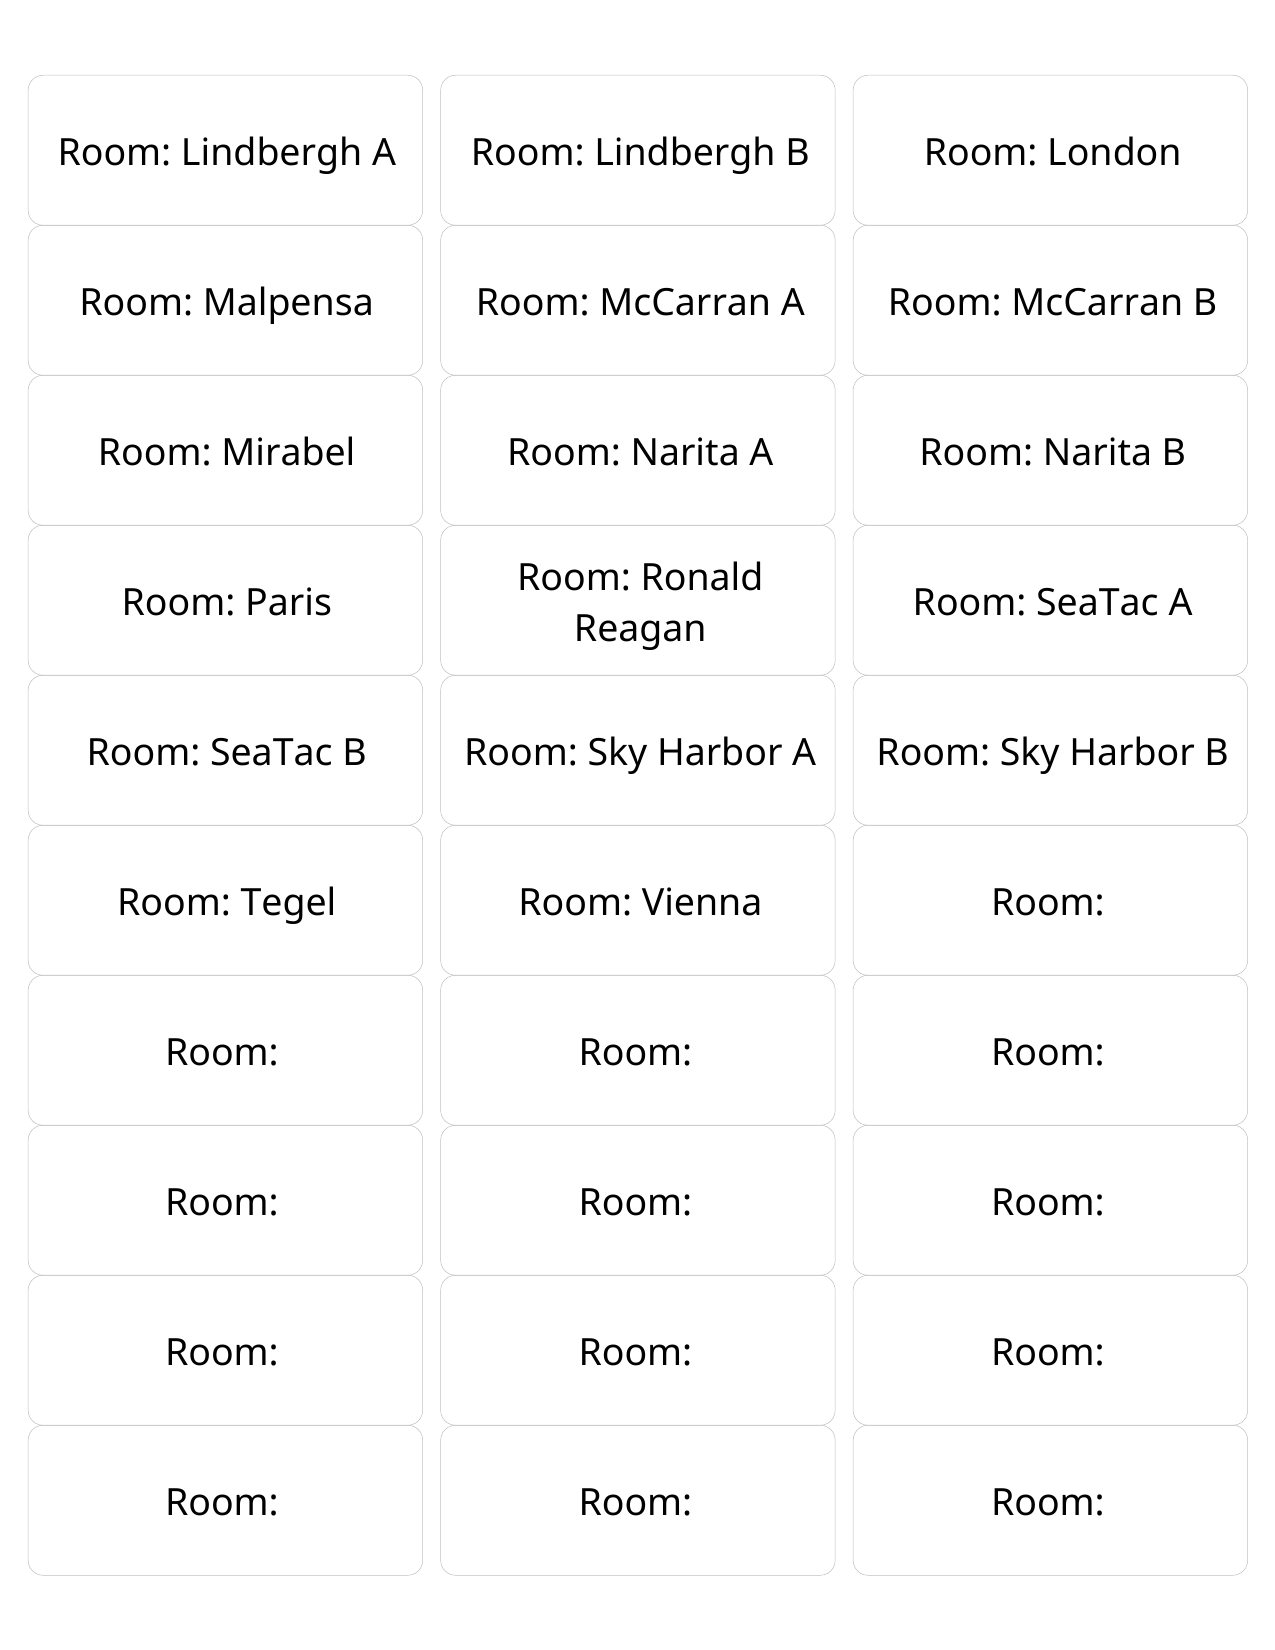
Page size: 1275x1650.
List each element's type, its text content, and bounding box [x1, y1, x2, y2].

table_header Room: Lindbergh B [444, 76, 834, 224]
table_cell [413, 525, 424, 675]
table_cell Room: Sky Harbor A [444, 676, 834, 824]
table_cell Room: [856, 1276, 1247, 1424]
table_cell Room: Malpensa [29, 226, 422, 374]
table_cell [1238, 975, 1248, 985]
table_cell Room: Sky Harbor B [856, 676, 1247, 824]
table_cell [826, 975, 836, 986]
table_cell Room: Tegel [29, 826, 422, 974]
table_cell [413, 225, 424, 375]
table_header [836, 77, 856, 1575]
table_cell [413, 375, 424, 525]
table_cell Room: [29, 1426, 422, 1575]
table_cell Room: [444, 976, 834, 1124]
table_cell Room: [856, 1126, 1247, 1274]
table_header Room: Lindbergh A [29, 76, 422, 224]
table_cell [1238, 1125, 1248, 1135]
table_cell [413, 825, 424, 975]
table_cell Room: [444, 1426, 834, 1575]
table_cell Room: SeaTac A [856, 526, 1247, 674]
table_cell [826, 1275, 836, 1286]
table_cell Room: McCarran B [856, 226, 1247, 374]
table_cell [826, 1425, 836, 1436]
table_header [424, 77, 444, 1575]
table_cell Room: Ronald Reagan [444, 526, 834, 674]
table_cell Room: Narita B [856, 376, 1247, 524]
table_cell Room: [444, 1126, 834, 1274]
table_header [413, 75, 424, 225]
table_cell Room: [856, 976, 1247, 1124]
table_cell Room: [856, 826, 1247, 974]
table_cell [413, 1425, 424, 1575]
table_cell [1238, 825, 1248, 835]
table_cell Room: SeaTac B [29, 676, 422, 824]
table_cell Room: Paris [29, 526, 422, 674]
table_cell Room: [856, 1426, 1247, 1575]
table_cell [1238, 1275, 1248, 1285]
table_cell Room: [29, 976, 422, 1124]
table_cell Room: Mirabel [29, 376, 422, 524]
table_cell [413, 675, 424, 825]
table_cell [826, 1125, 836, 1136]
table_cell [413, 1275, 424, 1425]
table_cell [1238, 1425, 1248, 1435]
table_cell [413, 1125, 424, 1275]
table_header Room: London [856, 76, 1247, 224]
table_cell Room: Narita A [444, 376, 834, 524]
table_cell Room: [29, 1276, 422, 1424]
table_cell Room: [29, 1126, 422, 1274]
table_cell Room: McCarran A [444, 226, 834, 374]
table_cell Room: Vienna [444, 826, 834, 974]
table_cell [413, 975, 424, 1125]
table_cell Room: [444, 1276, 834, 1424]
